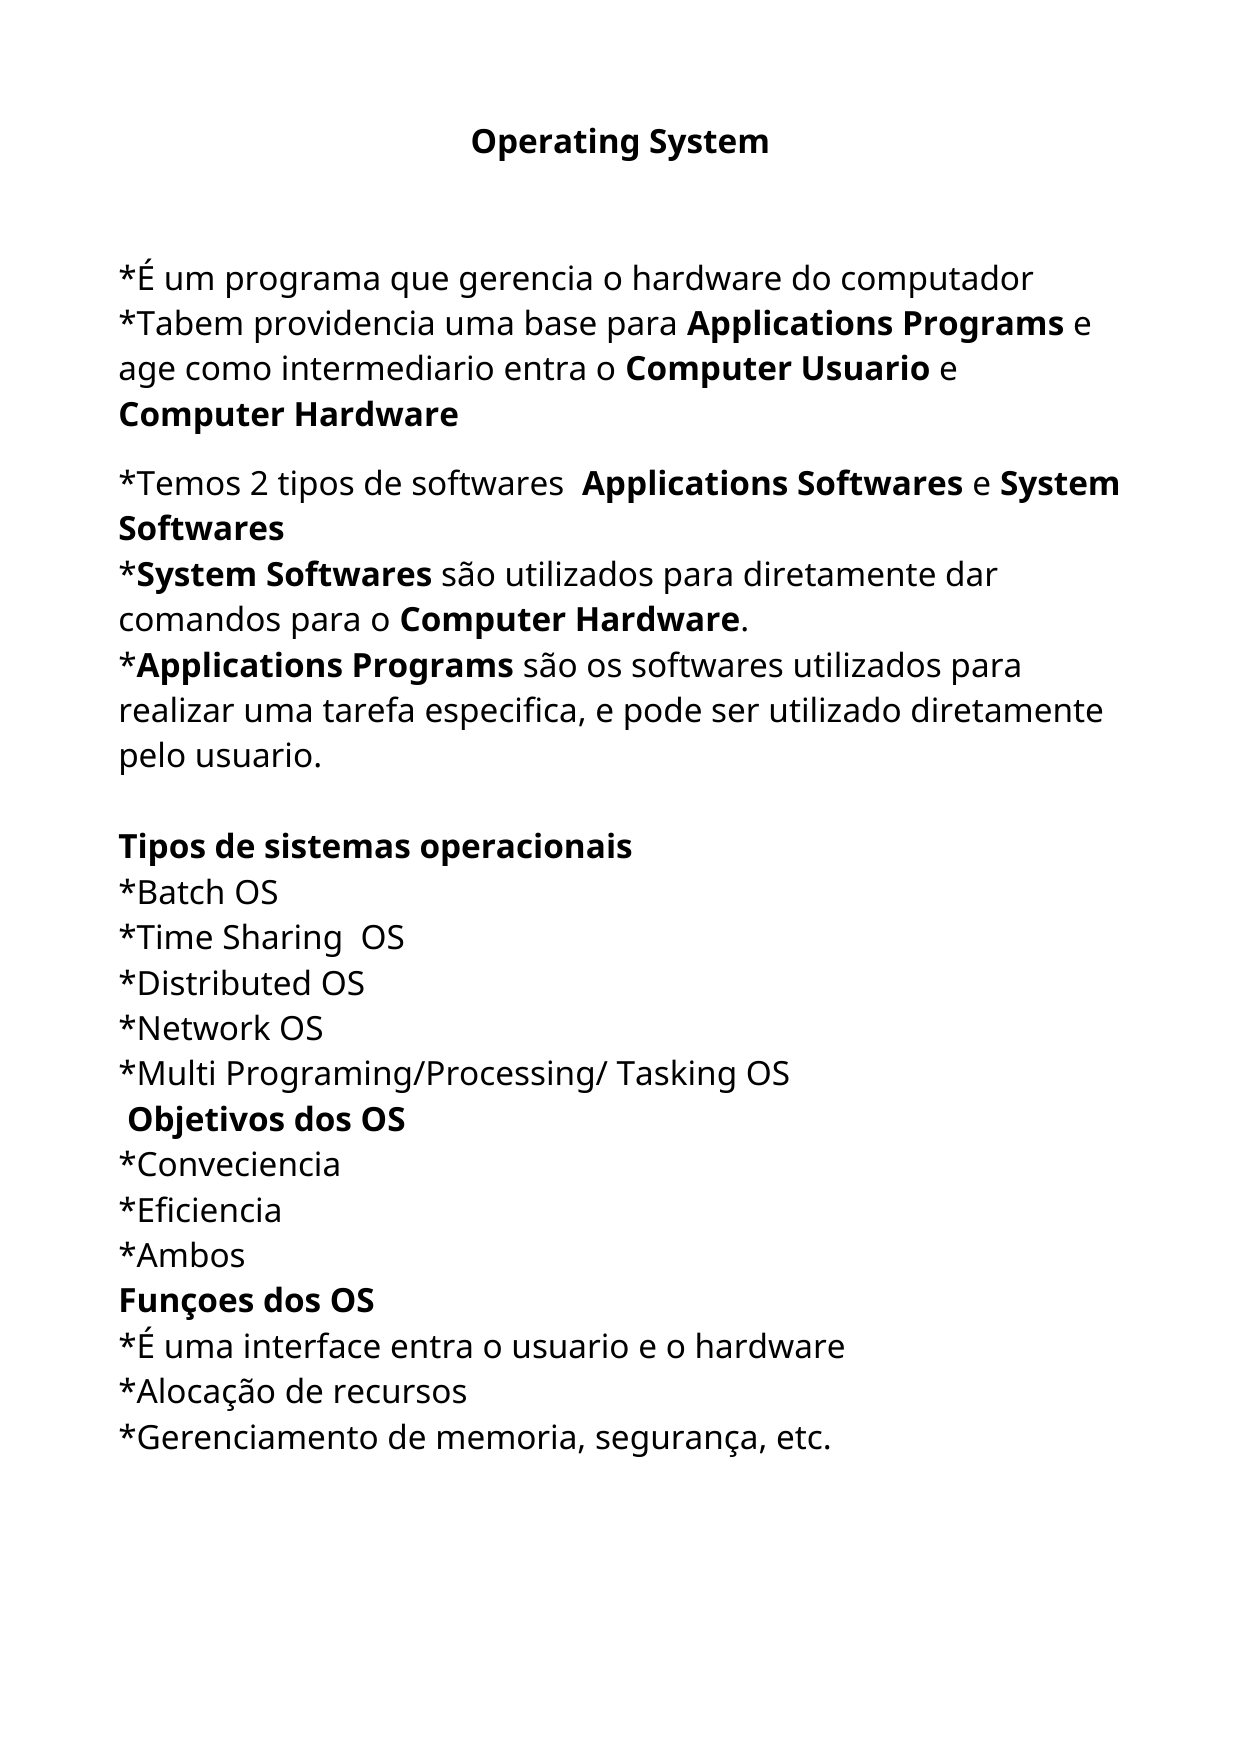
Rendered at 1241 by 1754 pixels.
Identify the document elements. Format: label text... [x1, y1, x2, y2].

text Tipos de sistemas operacionais [118, 823, 1122, 868]
text *Alocação de recursos [118, 1368, 1122, 1413]
text *Multi Programing/Processing/ Tasking OS [118, 1050, 1122, 1096]
text *Temos 2 tipos de softwares Applications Softwares e System Softwares [118, 460, 1122, 551]
text Operating System [118, 118, 1122, 163]
text *Applications Programs são os softwares utilizados para realizar uma tarefa especifica, e pode ser utilizado diretamente pelo usuario. [118, 641, 1122, 778]
text *Conveciencia [118, 1141, 1122, 1186]
text *É uma interface entra o usuario e o hardware [118, 1323, 1122, 1368]
text *Distributed OS [118, 959, 1122, 1005]
text Objetivos dos OS [118, 1096, 1122, 1141]
text *System Softwares são utilizados para diretamente dar comandos para o Computer Hardware. [118, 551, 1122, 641]
text *É um programa que gerencia o hardware do computador [118, 254, 1122, 300]
text *Gerenciamento de memoria, segurança, etc. [118, 1413, 1122, 1459]
text *Eficiencia [118, 1186, 1122, 1232]
text *Tabem providencia uma base para Applications Programs e age como intermediario entra o Computer Usuario e Computer Hardware [118, 300, 1122, 436]
text *Time Sharing OS [118, 914, 1122, 959]
text Funçoes dos OS [118, 1277, 1122, 1323]
text *Network OS [118, 1005, 1122, 1050]
text *Ambos [118, 1232, 1122, 1277]
text *Batch OS [118, 868, 1122, 914]
